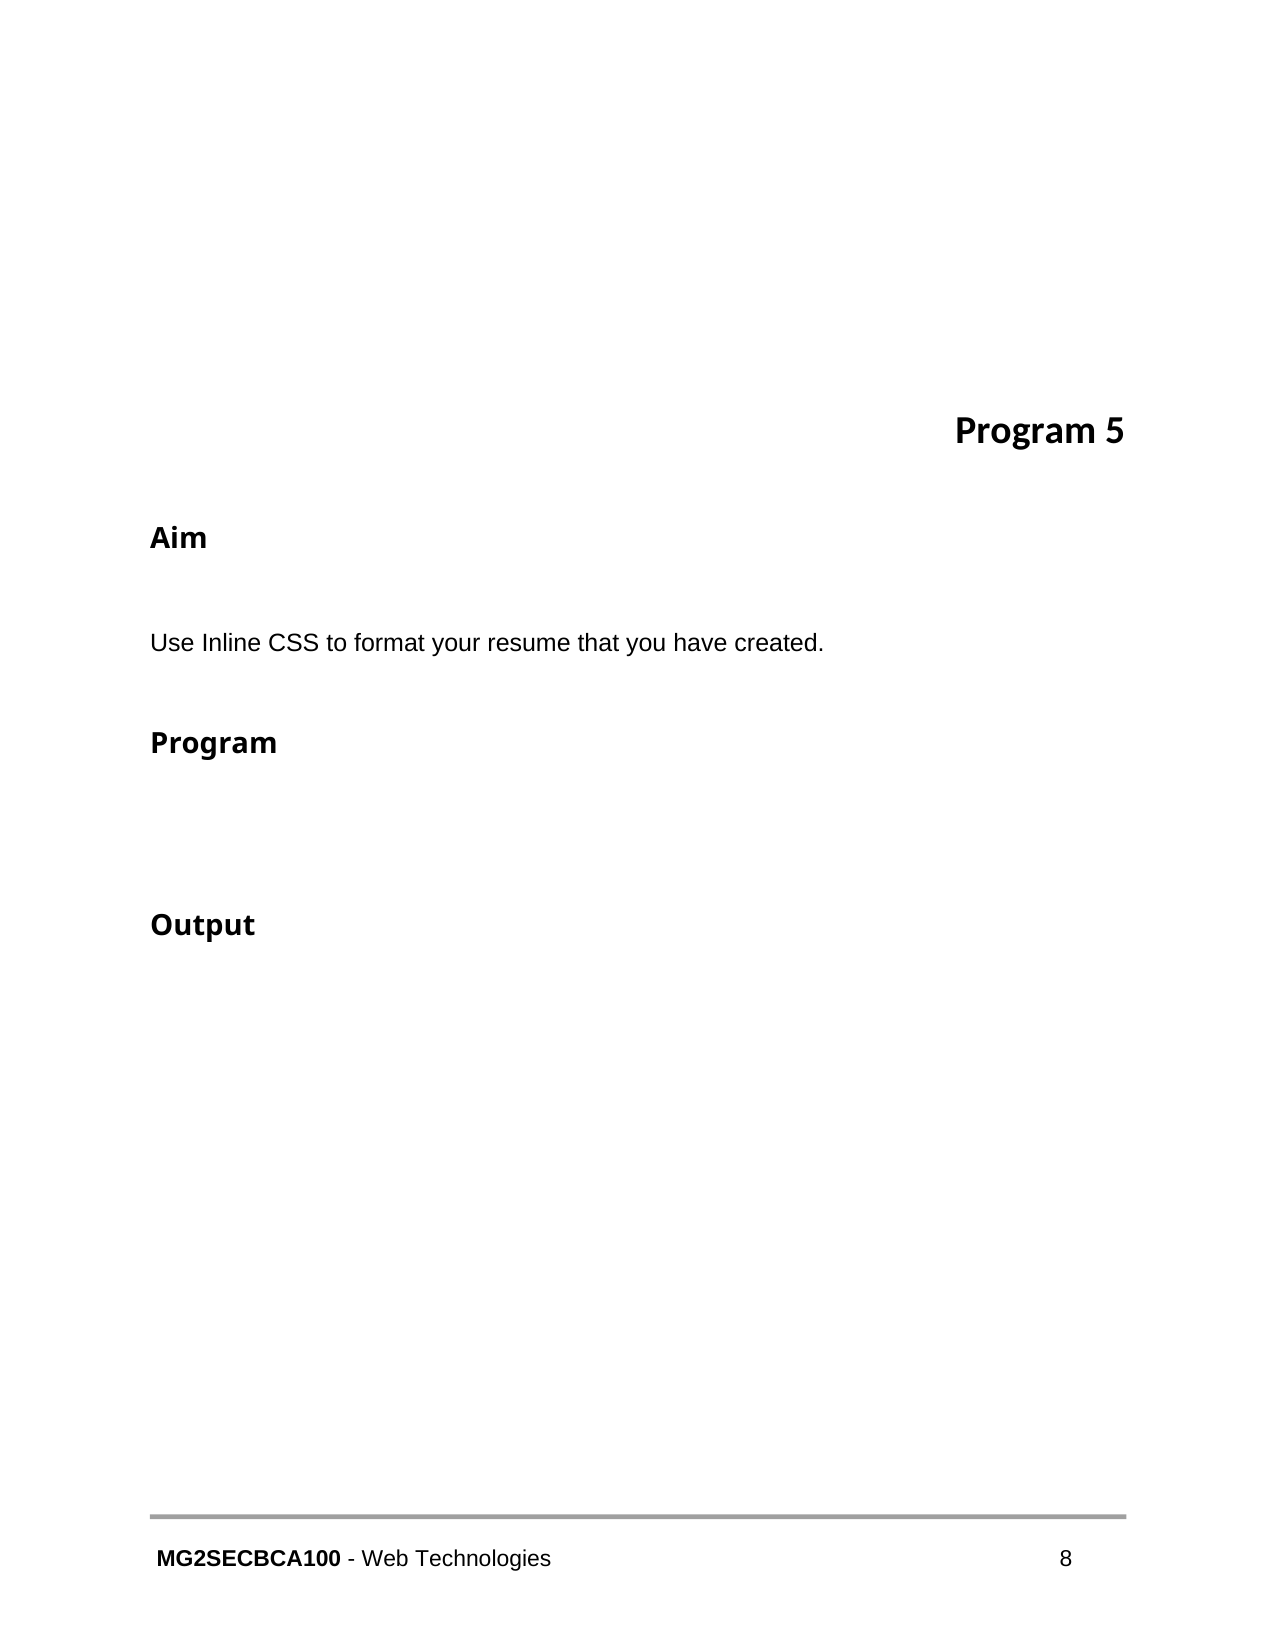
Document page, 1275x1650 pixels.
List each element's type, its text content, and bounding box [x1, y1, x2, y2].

text Use Inline CSS to format your resume that you have created. [150, 628, 1125, 656]
text Output [150, 904, 1125, 944]
text Program 5 [225, 406, 1125, 454]
text Aim [150, 517, 1125, 557]
table_header [140, 827, 1110, 904]
text Program [150, 722, 1125, 762]
